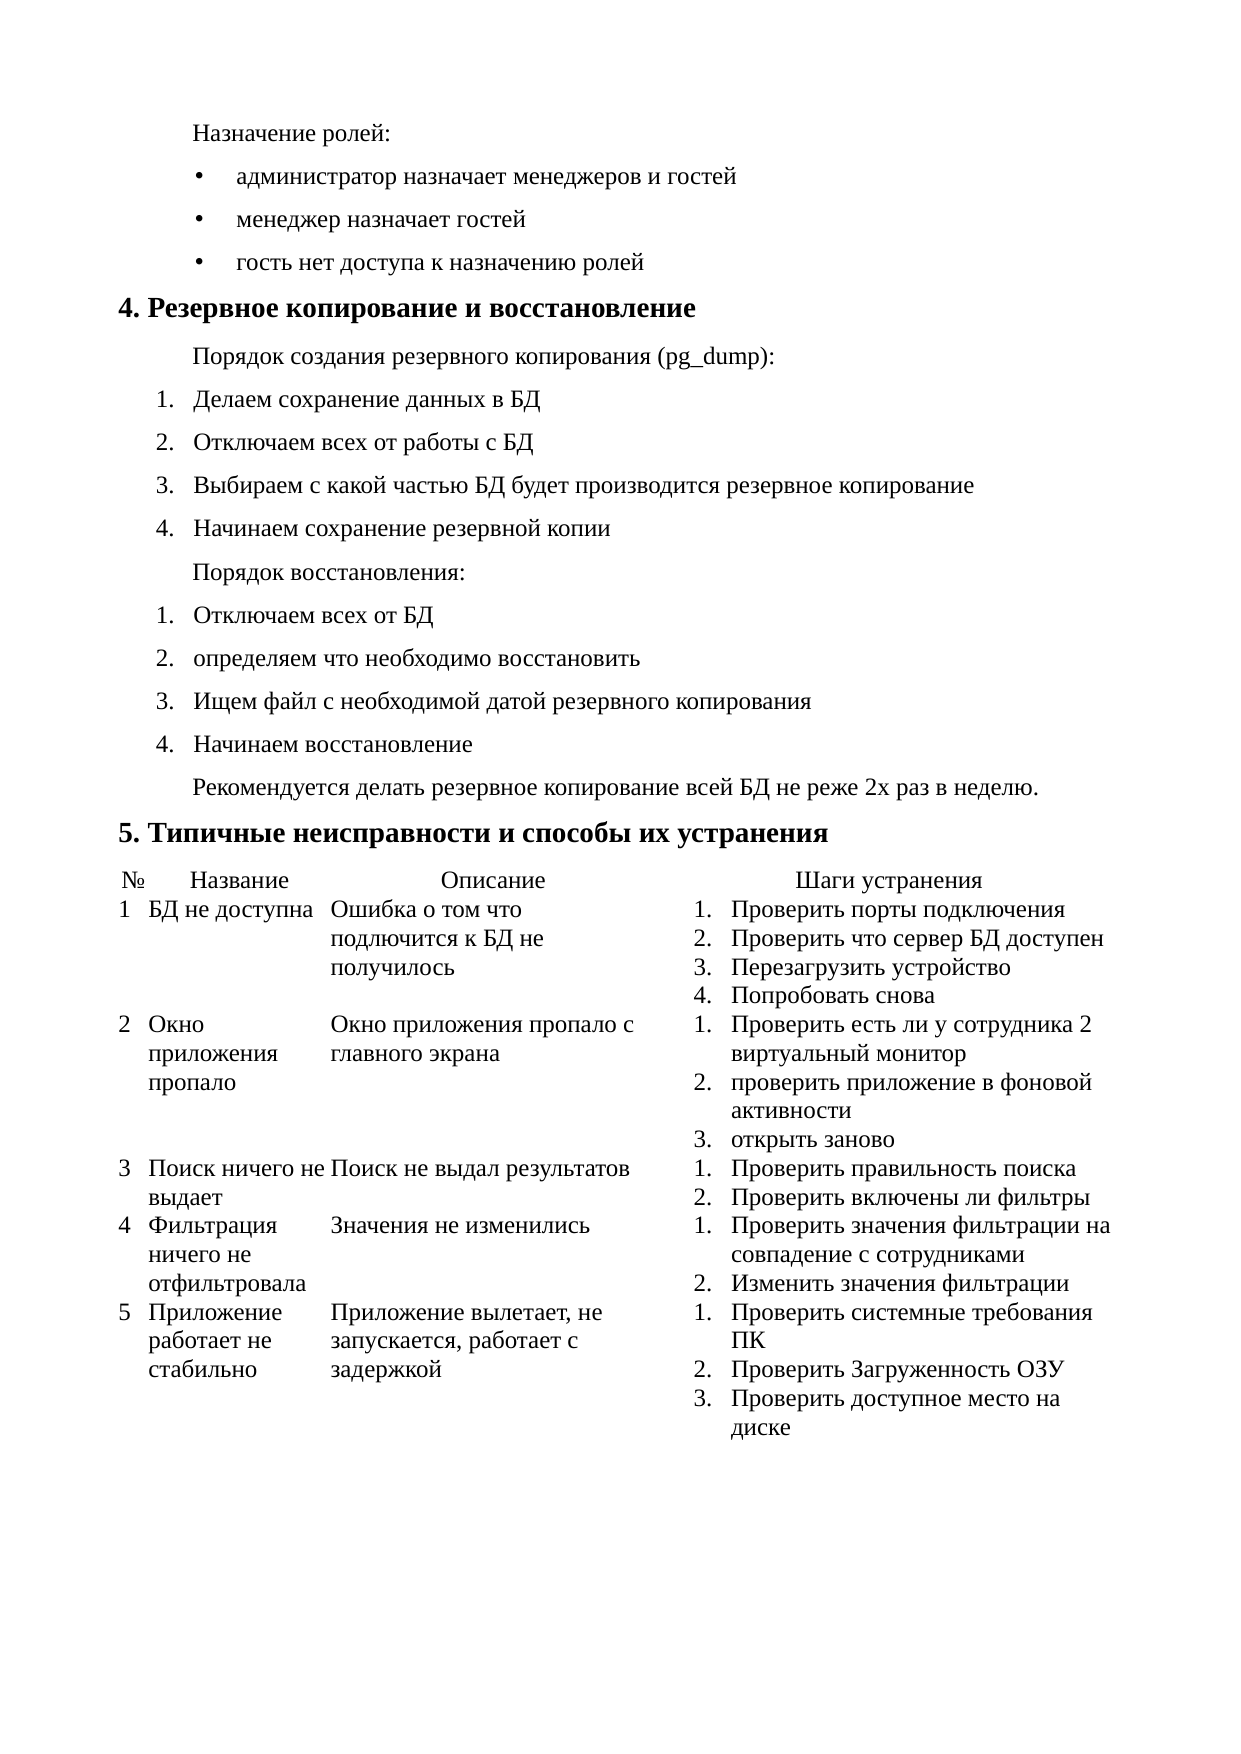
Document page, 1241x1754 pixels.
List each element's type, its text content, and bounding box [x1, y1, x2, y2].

list гость нет доступа к назначению ролей [195, 247, 1122, 276]
list Начинаем восстановление [156, 729, 1122, 758]
subtitle 4. Резервное копирование и восстановление [118, 291, 1122, 324]
table_header Название [148, 866, 330, 894]
table_header Шаги устранения [656, 866, 1122, 894]
table_cell Проверить есть ли у сотрудника 2 виртуальный монитор проверить приложение в фоновой активности открыть заново [656, 1009, 1122, 1153]
list Делаем сохранение данных в БД [156, 384, 1122, 413]
table_cell Ошибка о том что подлючится к БД не получилось [330, 894, 656, 1009]
table_cell Окно приложения пропало с главного экрана [330, 1009, 656, 1153]
table_cell 5 [118, 1297, 148, 1441]
table_cell 1 [118, 894, 148, 1009]
list Отключаем всех от БД [156, 600, 1122, 628]
list менеджер назначает гостей [195, 204, 1122, 233]
subtitle 5. Типичные неисправности и способы их устранения [118, 815, 1122, 849]
table_cell Проверить порты подключения Проверить что сервер БД доступен Перезагрузить устройство Попробовать снова [656, 894, 1122, 1009]
list Начинаем сохранение резервной копии [156, 513, 1122, 542]
text Порядок создания резервного копирования (pg_dump): [118, 341, 1122, 370]
table_cell Поиск не выдал результатов [330, 1153, 656, 1211]
table_cell Приложение работает не стабильно [148, 1297, 330, 1441]
table_cell Значения не изменились [330, 1211, 656, 1297]
table_header Описание [330, 866, 656, 894]
text Назначение ролей: [118, 118, 1122, 147]
text Рекомендуется делать резервное копирование всей БД не реже 2х раз в неделю. [118, 772, 1122, 801]
list Выбираем с какой частью БД будет производится резервное копирование [156, 470, 1122, 499]
table_cell БД не доступна [148, 894, 330, 1009]
table_cell Окно приложения пропало [148, 1009, 330, 1153]
table_cell Приложение вылетает, не запускается, работает с задержкой [330, 1297, 656, 1441]
table_cell Проверить значения фильтрации на совпадение с сотрудниками Изменить значения фильтрации [656, 1211, 1122, 1297]
text Порядок восстановления: [118, 557, 1122, 585]
table_cell Проверить системные требования ПК Проверить Загруженность ОЗУ Проверить доступное место на диске [656, 1297, 1122, 1441]
table_cell 3 [118, 1153, 148, 1211]
table_cell Поиск ничего не выдает [148, 1153, 330, 1211]
list Отключаем всех от работы с БД [156, 427, 1122, 456]
list определяем что необходимо восстановить [156, 643, 1122, 672]
list администратор назначает менеджеров и гостей [195, 161, 1122, 190]
list Ищем файл с необходимой датой резервного копирования [156, 686, 1122, 715]
table_cell Фильтрация ничего не отфильтровала [148, 1211, 330, 1297]
table_cell 2 [118, 1009, 148, 1153]
table_header № [118, 866, 148, 894]
table_cell 4 [118, 1211, 148, 1297]
table_cell Проверить правильность поиска Проверить включены ли фильтры [656, 1153, 1122, 1211]
